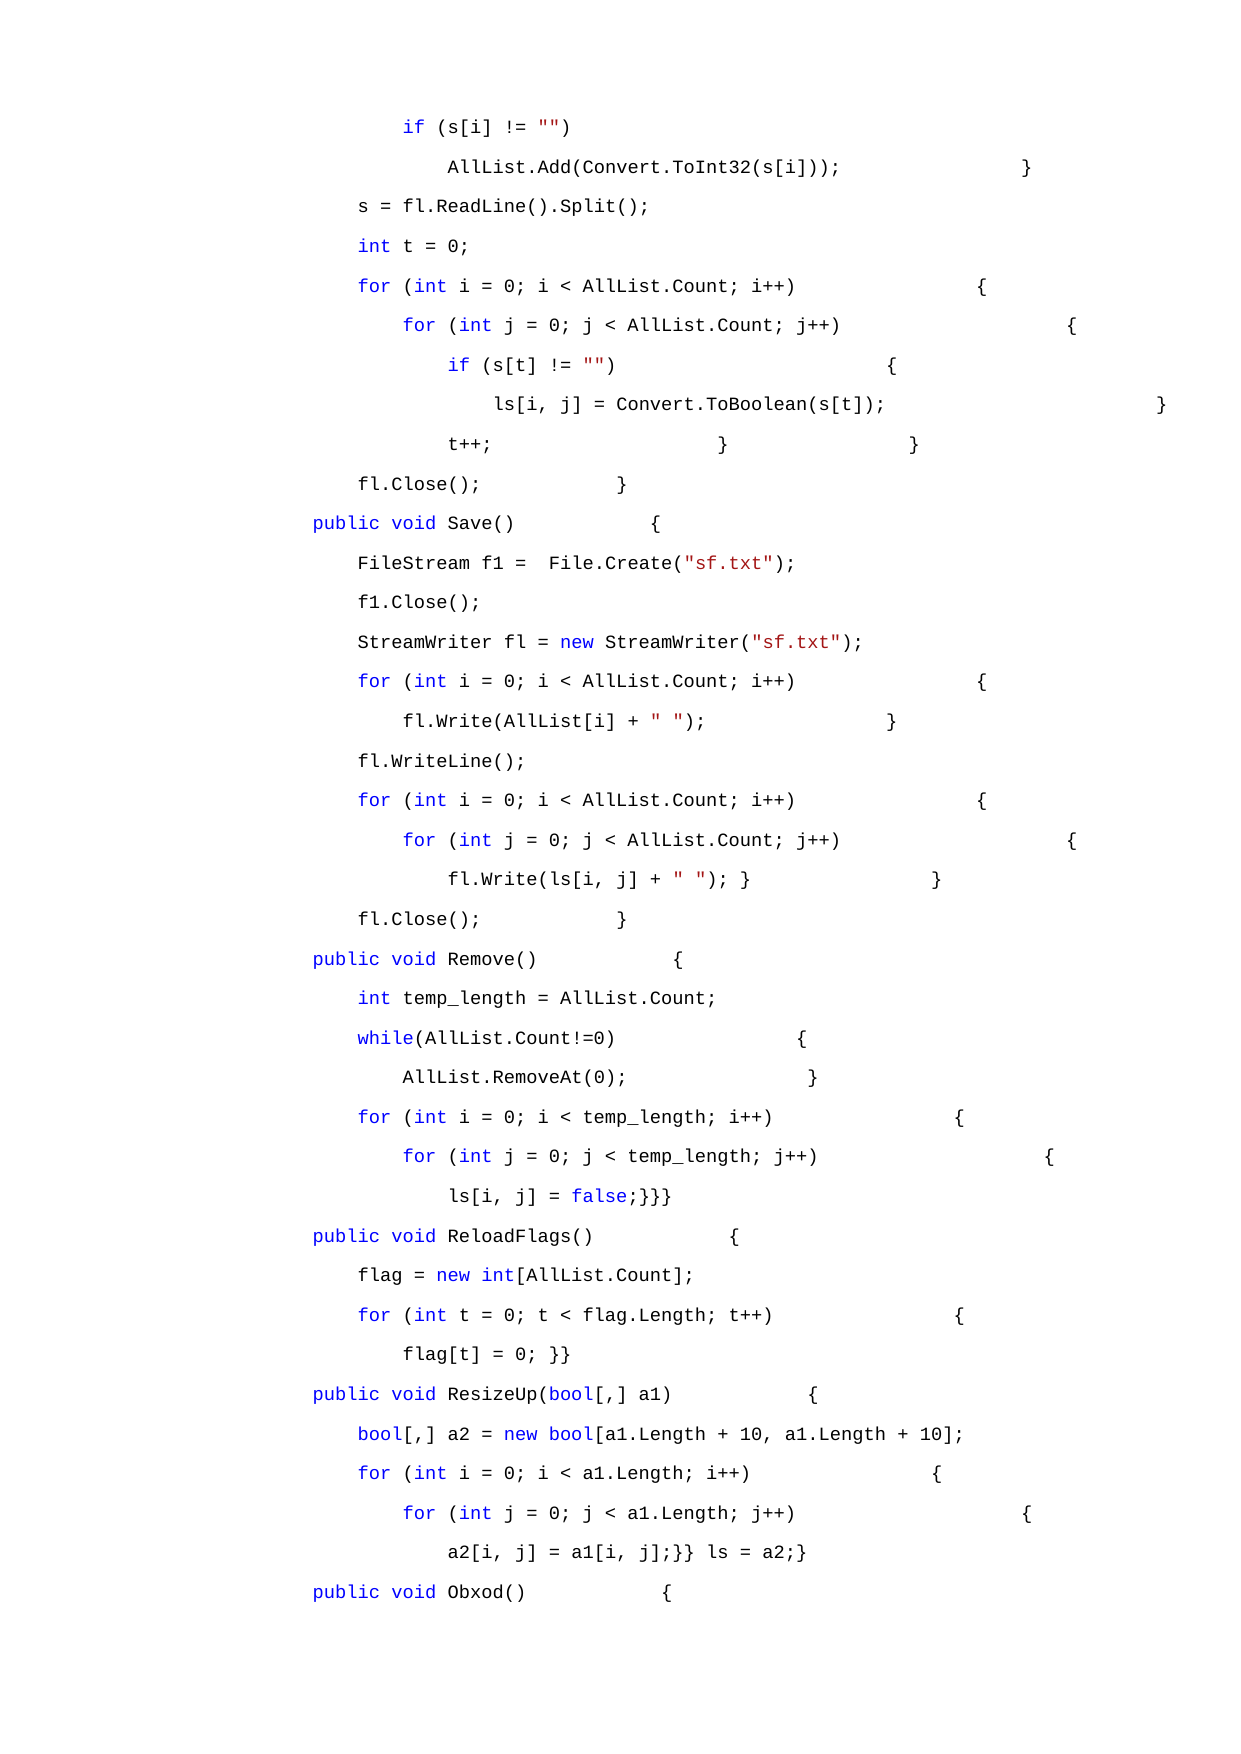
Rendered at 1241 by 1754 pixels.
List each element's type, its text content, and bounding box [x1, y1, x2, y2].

text for (int j = 0; j < AllList.Count; j++) { [177, 831, 1181, 852]
text public void ResizeUp(bool[,] a1) { [177, 1385, 1181, 1406]
text for (int t = 0; t < flag.Length; t++) { [177, 1306, 1181, 1327]
text public void Save() { [177, 514, 1181, 535]
text for (int j = 0; j < temp_length; j++) { [177, 1147, 1181, 1168]
text public void ReloadFlags() { [177, 1226, 1181, 1248]
text ls[i, j] = false;}}} [177, 1187, 1181, 1208]
text public void Obxod() { [177, 1583, 1181, 1604]
text AllList.Add(Convert.ToInt32(s[i])); } [177, 158, 1181, 179]
text fl.Close(); } [177, 910, 1181, 931]
text s = fl.ReadLine().Split(); [177, 197, 1181, 218]
text public void Remove() { [177, 949, 1181, 971]
text AllList.RemoveAt(0); } [177, 1068, 1181, 1089]
text bool[,] a2 = new bool[a1.Length + 10, a1.Length + 10]; [177, 1424, 1181, 1446]
text for (int i = 0; i < AllList.Count; i++) { [177, 672, 1181, 693]
text flag[t] = 0; }} [177, 1345, 1181, 1366]
text if (s[t] != "") { [177, 356, 1181, 377]
text for (int j = 0; j < a1.Length; j++) { [177, 1503, 1181, 1525]
text for (int i = 0; i < temp_length; i++) { [177, 1108, 1181, 1129]
text for (int i = 0; i < AllList.Count; i++) { [177, 276, 1181, 298]
text t++; } } [177, 435, 1181, 456]
text while(AllList.Count!=0) { [177, 1028, 1181, 1050]
text for (int i = 0; i < a1.Length; i++) { [177, 1464, 1181, 1485]
text int temp_length = AllList.Count; [177, 989, 1181, 1010]
text fl.Close(); } [177, 474, 1181, 496]
text for (int i = 0; i < AllList.Count; i++) { [177, 791, 1181, 812]
text f1.Close(); [177, 593, 1181, 614]
text ls[i, j] = Convert.ToBoolean(s[t]); } [177, 395, 1181, 416]
text for (int j = 0; j < AllList.Count; j++) { [177, 316, 1181, 337]
text fl.Write(AllList[i] + " "); } [177, 712, 1181, 733]
text fl.Write(ls[i, j] + " "); } } [177, 870, 1181, 891]
text fl.WriteLine(); [177, 751, 1181, 773]
text if (s[i] != "") [177, 118, 1181, 139]
text int t = 0; [177, 237, 1181, 258]
text FileStream f1 = File.Create("sf.txt"); [177, 553, 1181, 575]
text StreamWriter fl = new StreamWriter("sf.txt"); [177, 633, 1181, 654]
text flag = new int[AllList.Count]; [177, 1266, 1181, 1287]
text a2[i, j] = a1[i, j];}} ls = a2;} [177, 1543, 1181, 1564]
